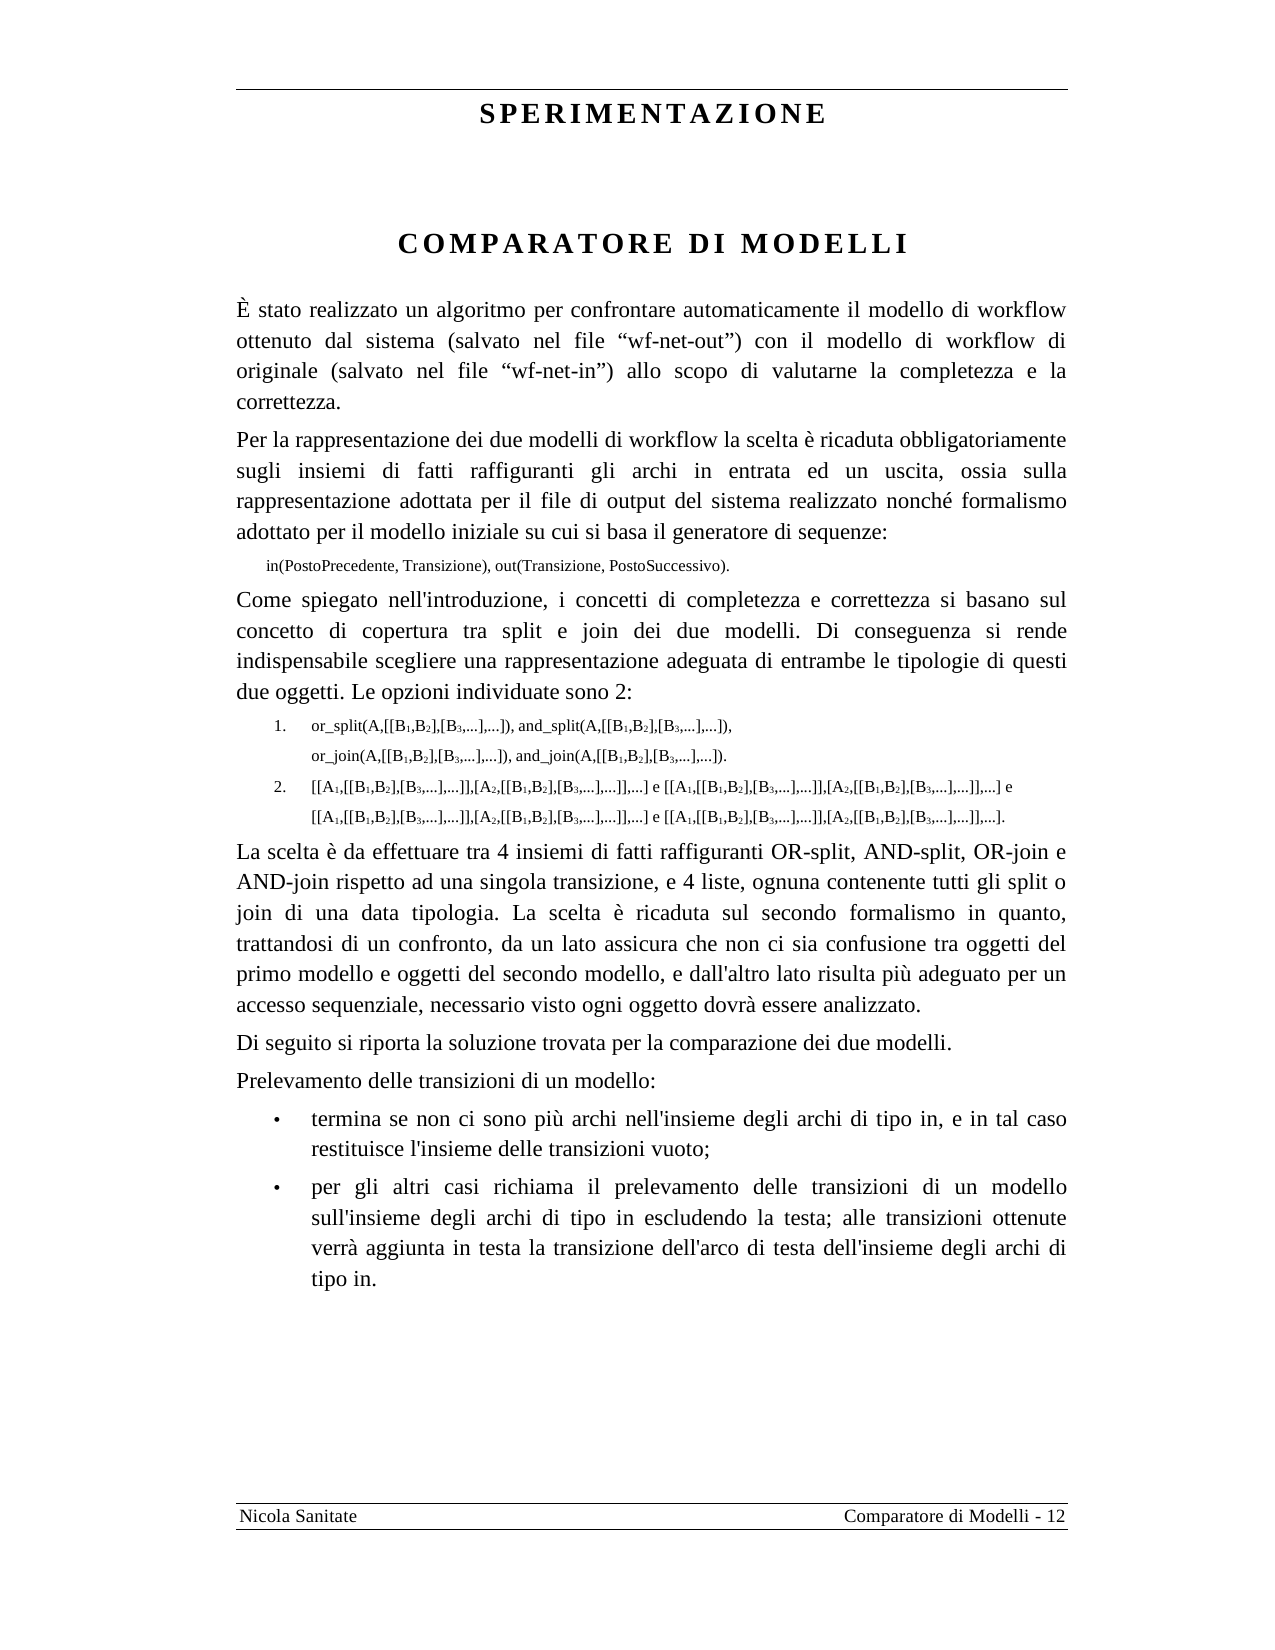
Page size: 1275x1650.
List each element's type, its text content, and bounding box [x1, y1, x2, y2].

text Prelevamento delle transizioni di un modello: [236, 1067, 1068, 1093]
text Per la rappresentazione dei due modelli di workflow la scelta è ricaduta obbligatoriamente sugli insiemi di fatti raffiguranti gli archi in entrata ed un uscita, ossia sulla rappresentazione adottata per il file di output del sistema realizzato nonché formalismo adottato per il modello iniziale su cui si basa il generatore di sequenze: [236, 427, 1068, 544]
text Come spiegato nell'introduzione, i concetti di completezza e correttezza si basano sul concetto di copertura tra split e join dei due modelli. Di conseguenza si rende indispensabile scegliere una rappresentazione adeguata di entrambe le tipologie di questi due oggetti. Le opzioni individuate sono 2: [236, 587, 1068, 704]
list per gli altri casi richiama il prelevamento delle transizioni di un modello sull'insieme degli archi di tipo in escludendo la testa; alle transizioni ottenute verrà aggiunta in testa la transizione dell'arco di testa dell'insieme degli archi di tipo in. [274, 1174, 1068, 1291]
text in(PostoPrecedente, Transizione), out(Transizione, PostoSuccessivo). [236, 557, 1068, 575]
list or_split(A,[[B1,B2],[B3,...],...]), and_split(A,[[B1,B2],[B3,...],...]), [274, 717, 1068, 735]
text Di seguito si riporta la soluzione trovata per la comparazione dei due modelli. [236, 1029, 1068, 1055]
list termina se non ci sono più archi nell'insieme degli archi di tipo in, e in tal caso restituisce l'insieme delle transizioni vuoto; [274, 1105, 1068, 1162]
text La scelta è da effettuare tra 4 insiemi di fatti raffiguranti OR-split, AND-split, OR-join e AND-join rispetto ad una singola transizione, e 4 liste, ognuna contenente tutti gli split o join di una data tipologia. La scelta è ricaduta sul secondo formalismo in quanto, trattandosi di un confronto, da un lato assicura che non ci sia confusione tra oggetti del primo modello e oggetti del secondo modello, e dall'altro lato risulta più adeguato per un accesso sequenziale, necessario visto ogni oggetto dovrà essere analizzato. [236, 838, 1068, 1017]
list or_join(A,[[B1,B2],[B3,...],...]), and_join(A,[[B1,B2],[B3,...],...]). [274, 747, 1068, 765]
subtitle Comparatore di Modelli [236, 227, 1068, 260]
list [[A1,[[B1,B2],[B3,...],...]],[A2,[[B1,B2],[B3,...],...]],...] e [[A1,[[B1,B2],[B3,...],...]],[A2,[[B1,B2],[B3,...],...]],...] e [274, 778, 1068, 796]
text È stato realizzato un algoritmo per confrontare automaticamente il modello di workflow ottenuto dal sistema (salvato nel file “wf-net-out”) con il modello di workflow di originale (salvato nel file “wf-net-in”) allo scopo di valutarne la completezza e la correttezza. [236, 297, 1068, 414]
list [[A1,[[B1,B2],[B3,...],...]],[A2,[[B1,B2],[B3,...],...]],...] e [[A1,[[B1,B2],[B3,...],...]],[A2,[[B1,B2],[B3,...],...]],...]. [274, 808, 1068, 826]
